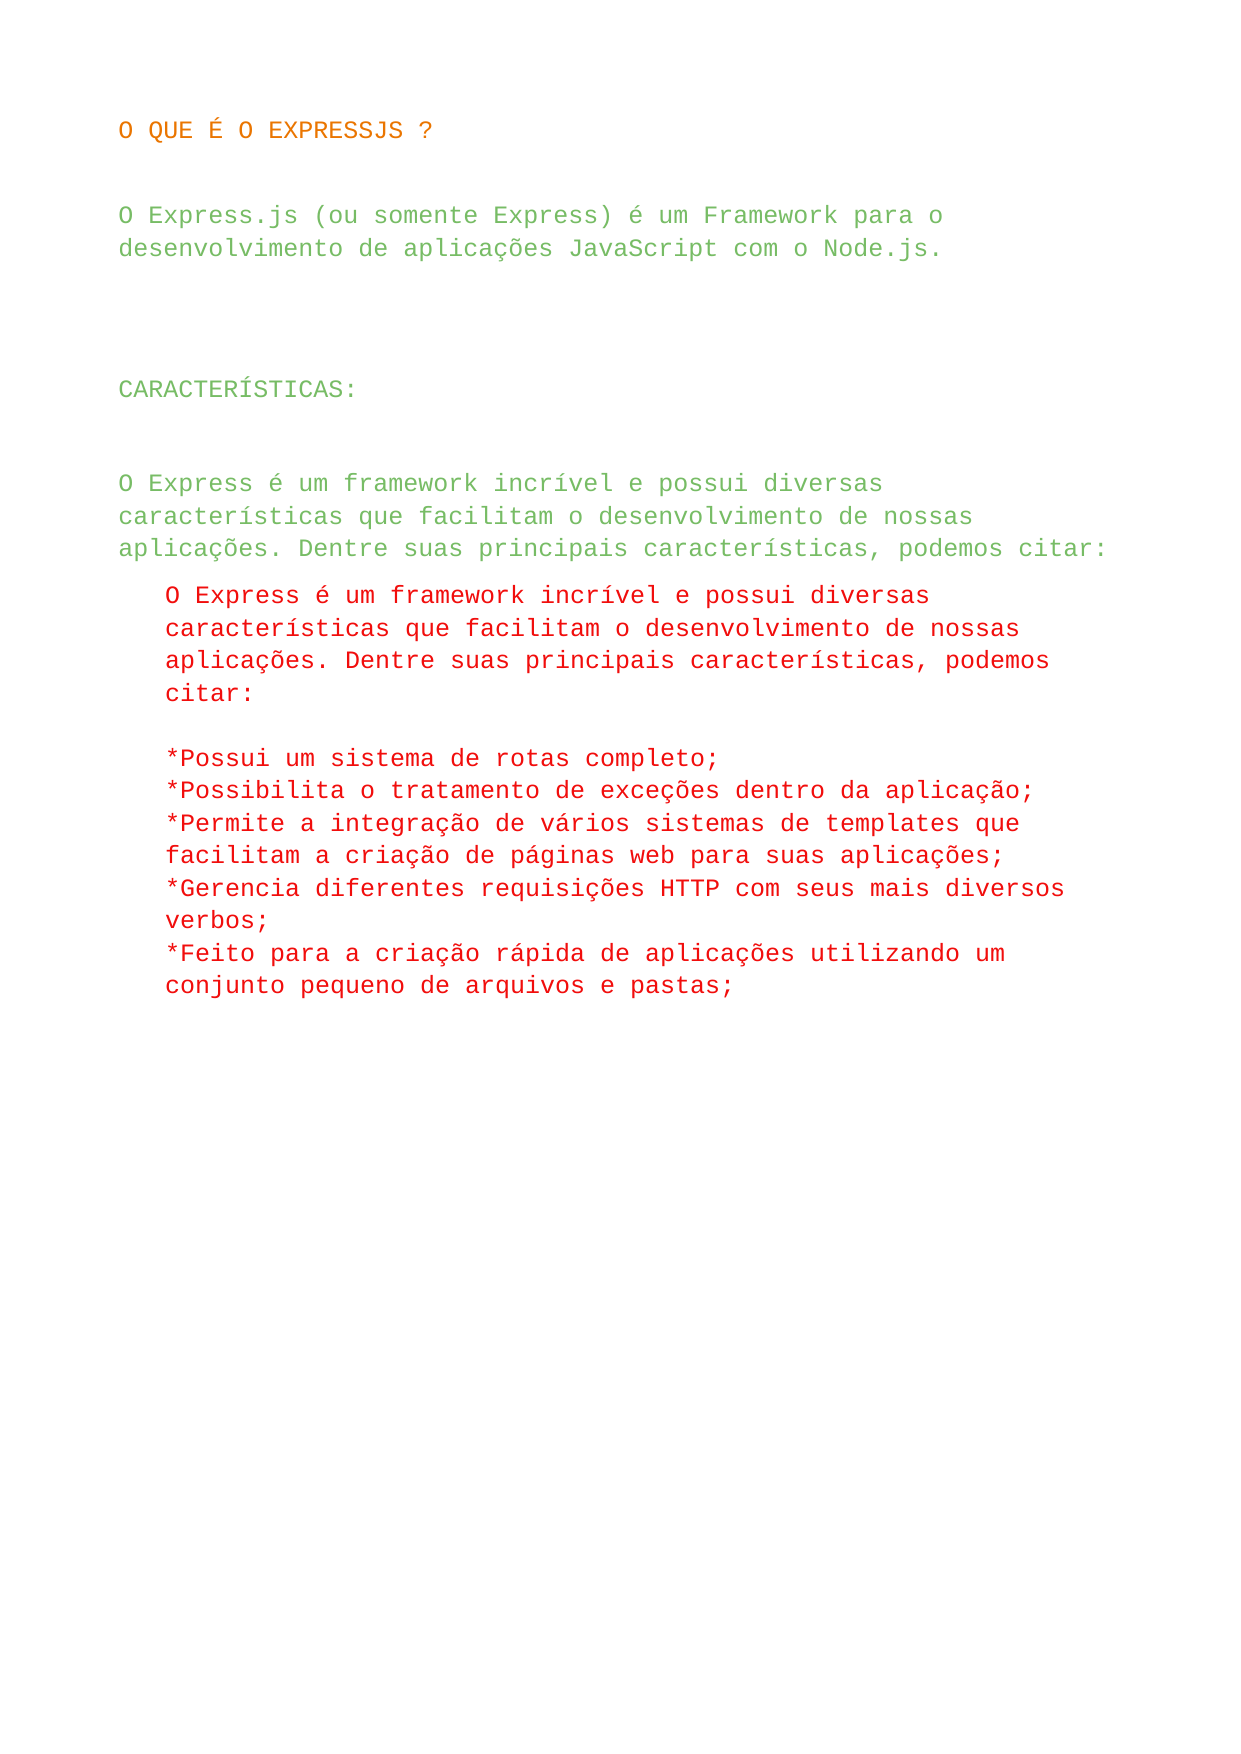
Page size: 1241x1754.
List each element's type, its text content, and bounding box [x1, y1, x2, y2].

text O QUE É O EXPRESSJS ? [118, 118, 1122, 146]
list *Possibilita o tratamento de exceções dentro da aplicação; [118, 778, 1122, 806]
list *Feito para a criação rápida de aplicações utilizando um conjunto pequeno de arquivos e pastas; [118, 941, 1122, 1001]
text O Express.js (ou somente Express) é um Framework para o desenvolvimento de aplicações JavaScript com o Node.js. [118, 203, 1122, 264]
list *Gerencia diferentes requisições HTTP com seus mais diversos verbos; [118, 876, 1122, 936]
list *Possui um sistema de rotas completo; [118, 746, 1122, 774]
text CARACTERÍSTICAS: [118, 377, 1122, 405]
list *Permite a integração de vários sistemas de templates que facilitam a criação de páginas web para suas aplicações; [118, 811, 1122, 871]
text O Express é um framework incrível e possui diversas características que facilitam o desenvolvimento de nossas aplicações. Dentre suas principais características, podemos citar: [118, 471, 1122, 564]
list O Express é um framework incrível e possui diversas características que facilitam o desenvolvimento de nossas aplicações. Dentre suas principais características, podemos citar: [118, 583, 1122, 709]
